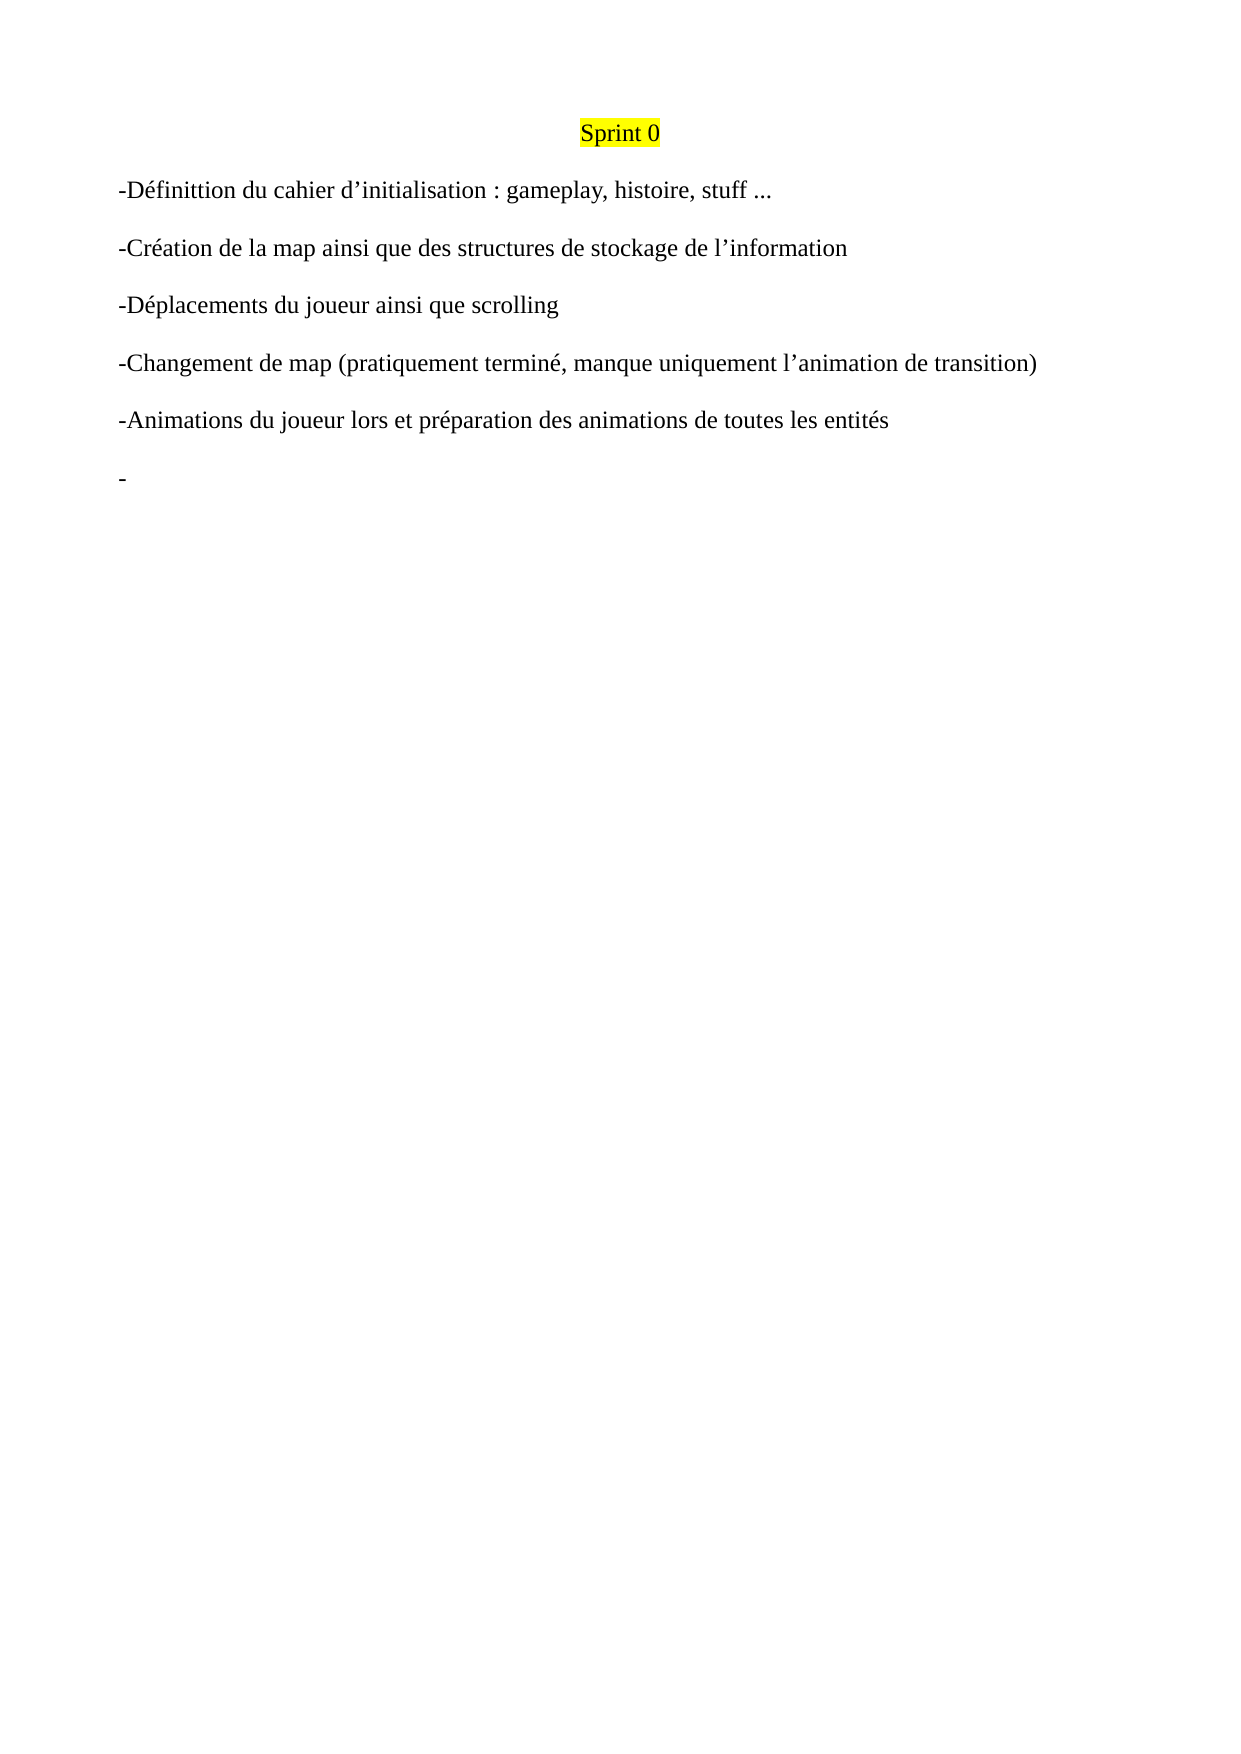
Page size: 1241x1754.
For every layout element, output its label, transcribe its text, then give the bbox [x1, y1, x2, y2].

text -Changement de map (pratiquement terminé, manque uniquement l’animation de transition) [118, 348, 1122, 377]
text - [118, 463, 1122, 492]
text -Création de la map ainsi que des structures de stockage de l’information [118, 233, 1122, 262]
text -Déplacements du joueur ainsi que scrolling [118, 291, 1122, 319]
text -Animations du joueur lors et préparation des animations de toutes les entités [118, 406, 1122, 434]
text Sprint 0 [118, 118, 1122, 147]
text -Définittion du cahier d’initialisation : gameplay, histoire, stuff ... [118, 176, 1122, 204]
